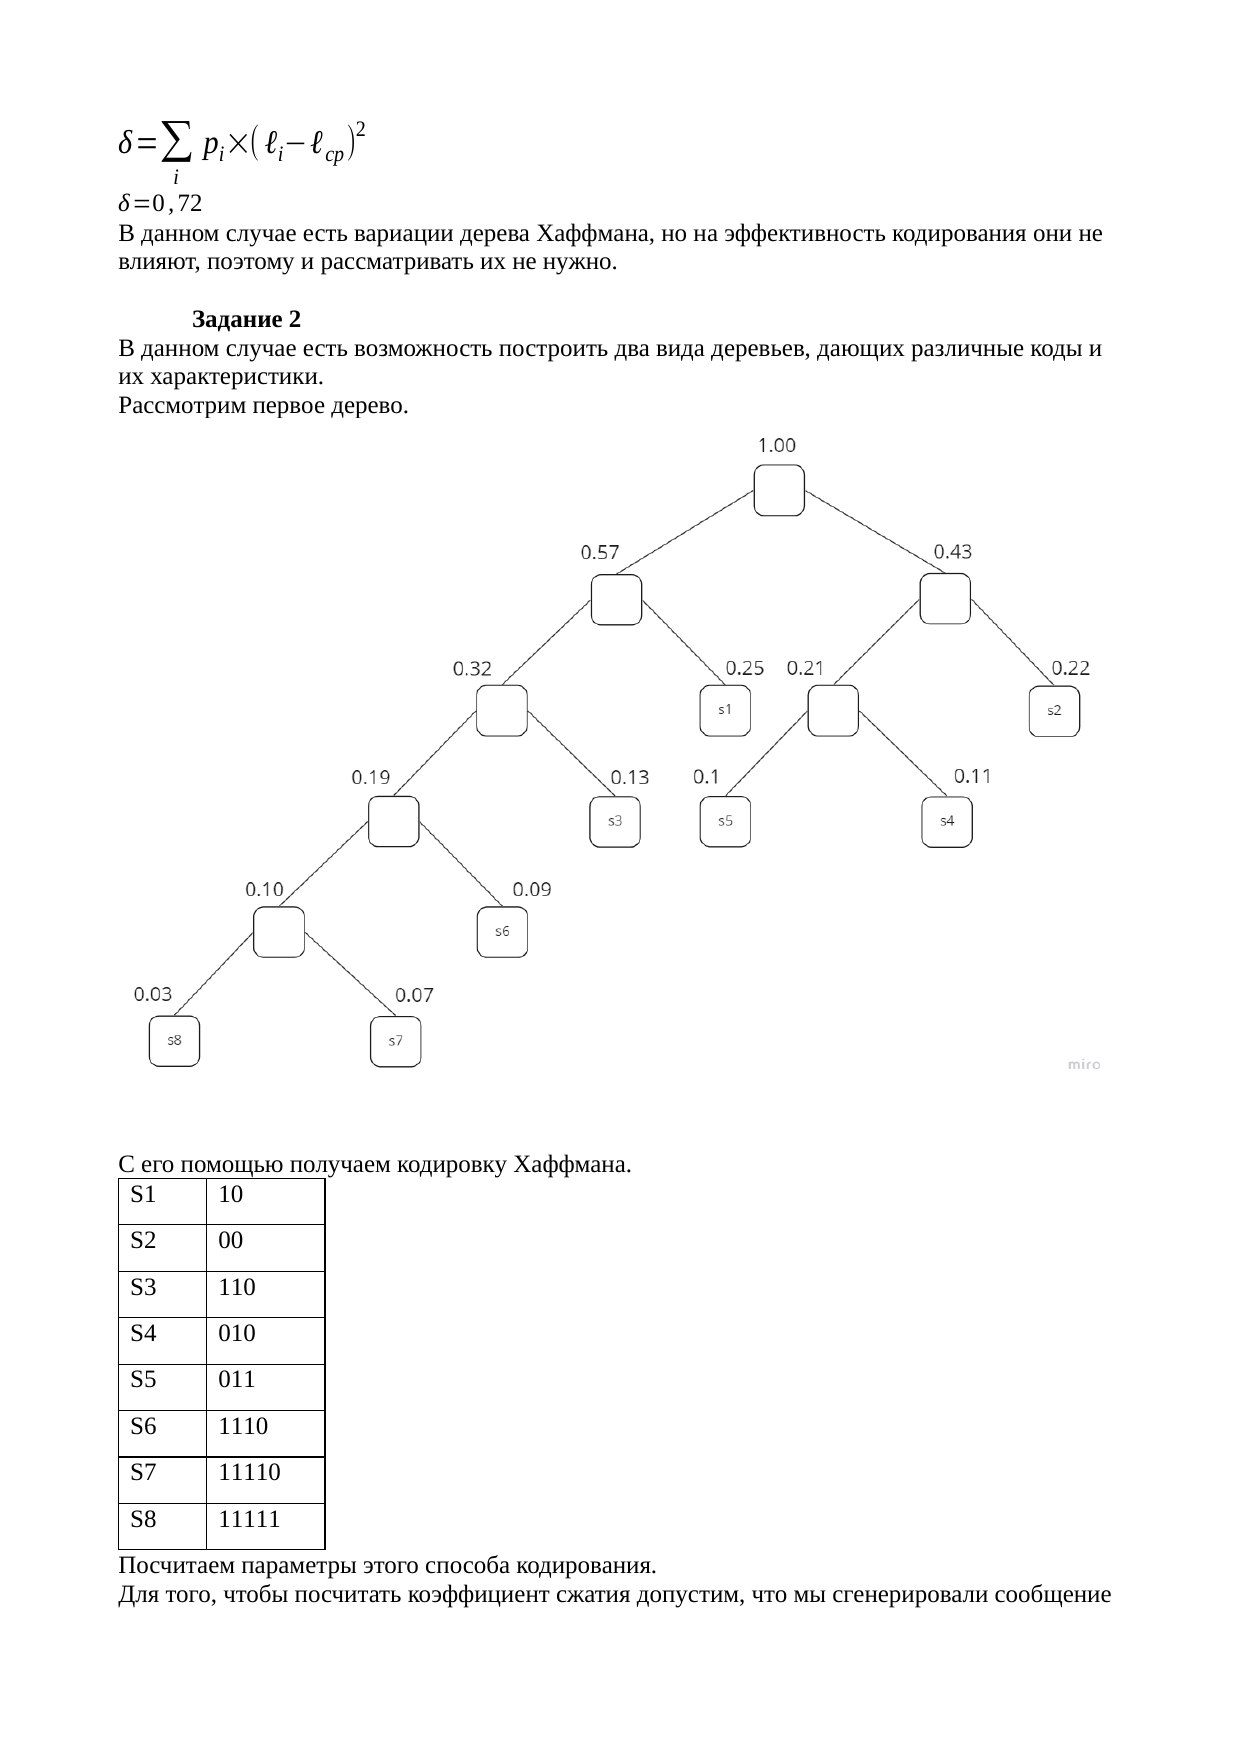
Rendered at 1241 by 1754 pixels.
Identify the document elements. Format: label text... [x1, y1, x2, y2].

table_header S1 [119, 1179, 206, 1224]
table_cell 011 [207, 1365, 324, 1410]
picture [118, 418, 1123, 1092]
table_cell 11111 [207, 1504, 324, 1549]
table_cell S5 [119, 1365, 206, 1410]
table_cell 11110 [207, 1458, 324, 1503]
table_cell S8 [119, 1504, 206, 1549]
table_cell 00 [207, 1225, 324, 1271]
table_cell 110 [207, 1272, 324, 1317]
table_header 10 [207, 1179, 324, 1224]
text Посчитаем параметры этого способа кодирования. [118, 1550, 1122, 1579]
table_cell S3 [119, 1272, 206, 1317]
text Задание 2 [118, 304, 1122, 333]
table_cell S4 [119, 1318, 206, 1363]
table_cell S7 [119, 1458, 206, 1503]
text Для того, чтобы посчитать коэффициент сжатия допустим, что мы сгенерировали сообщение [118, 1579, 1122, 1608]
text В данном случае есть вариации дерева Хаффмана, но на эффективность кодирования они не влияют, поэтому и рассматривать их не нужно. [118, 218, 1122, 275]
text Рассмотрим первое дерево. [118, 390, 1122, 418]
table_cell 1110 [207, 1411, 324, 1456]
text В данном случае есть возможность построить два вида деревьев, дающих различные коды и их характеристики. [118, 333, 1122, 390]
table_cell S2 [119, 1225, 206, 1271]
table_cell 010 [207, 1318, 324, 1363]
table_cell S6 [119, 1411, 206, 1456]
text С его помощью получаем кодировку Хаффмана. [118, 1149, 1122, 1178]
